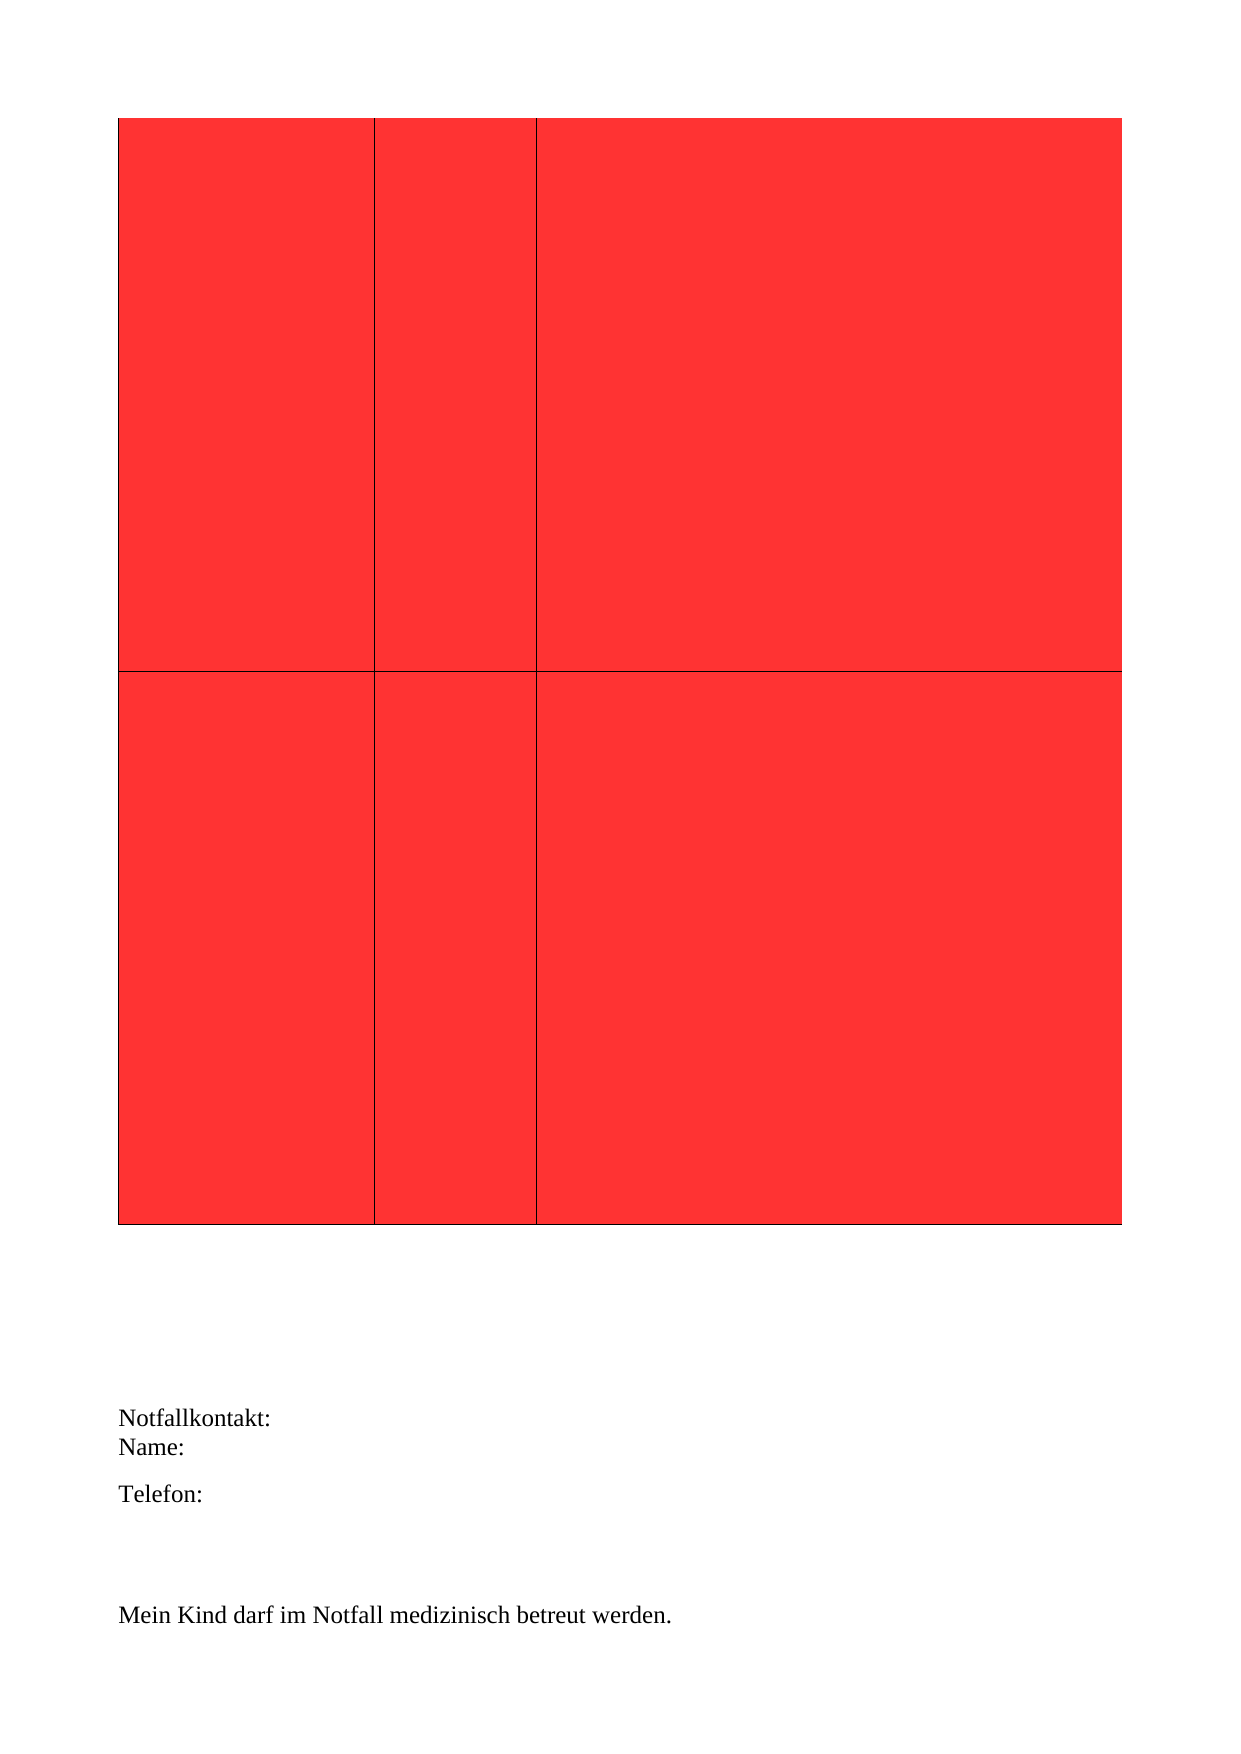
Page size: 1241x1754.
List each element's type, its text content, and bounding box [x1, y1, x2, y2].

table_cell [537, 118, 1122, 671]
table_cell [375, 118, 536, 671]
text Mein Kind darf im Notfall medizinisch betreut werden. [118, 1601, 1122, 1629]
table_header [118, 1253, 1122, 1403]
text Notfallkontakt: [118, 1403, 1122, 1432]
table_cell [217, 1479, 1122, 1526]
table_cell [119, 672, 374, 1224]
table_cell [537, 672, 1122, 1224]
table_cell [375, 672, 536, 1224]
table_header [217, 1432, 1122, 1479]
table_cell Telefon: [118, 1479, 217, 1526]
table_header Name: [118, 1432, 217, 1479]
table_cell [119, 118, 374, 671]
